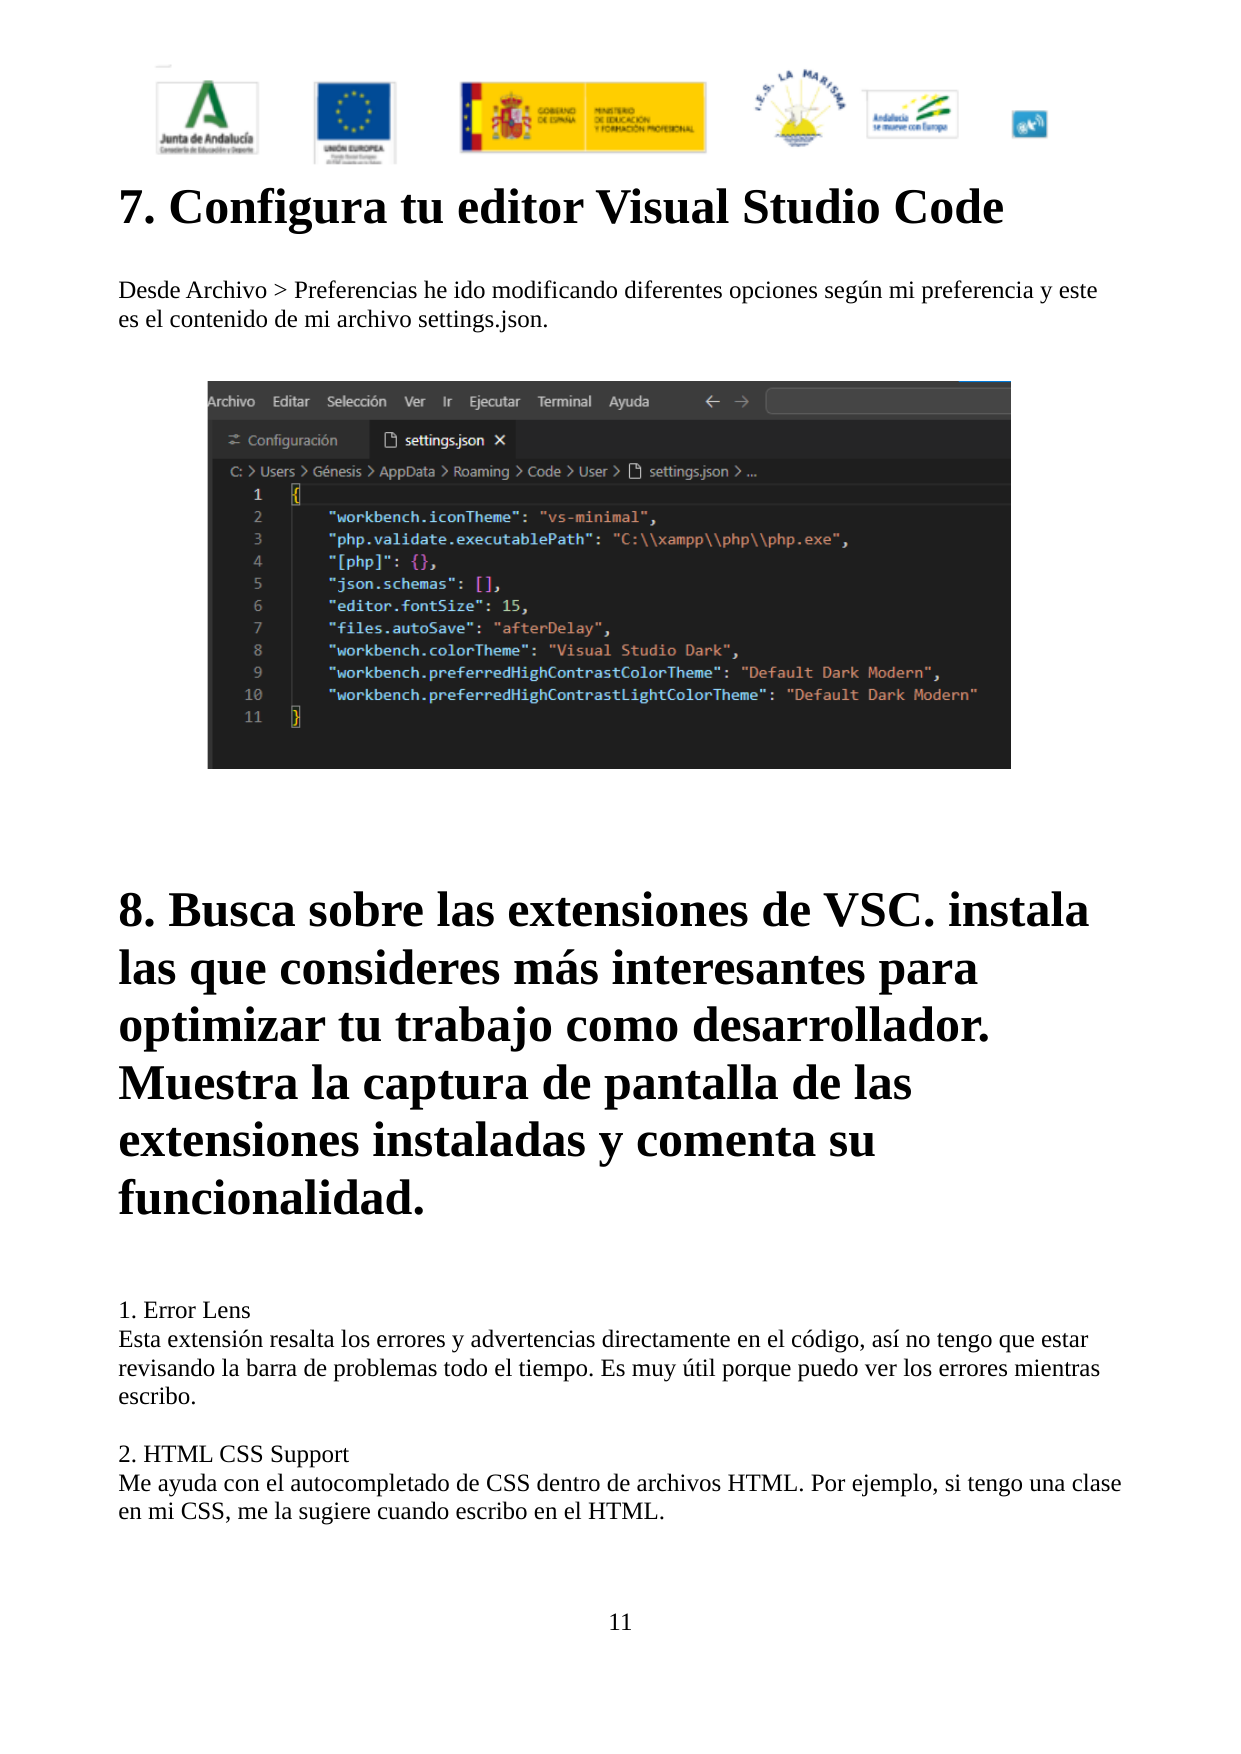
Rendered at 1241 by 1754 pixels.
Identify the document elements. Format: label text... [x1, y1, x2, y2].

text 1. Error Lens [118, 1295, 1122, 1324]
text Me ayuda con el autocompletado de CSS dentro de archivos HTML. Por ejemplo, si tengo una clase en mi CSS, me la sugiere cuando escribo en el HTML. [118, 1468, 1122, 1525]
text Desde Archivo > Preferencias he ido modificando diferentes opciones según mi preferencia y este es el contenido de mi archivo settings.json. [118, 275, 1122, 333]
picture [207, 381, 1011, 769]
subtitle 8. Busca sobre las extensiones de VSC. instala las que consideres más interesantes para optimizar tu trabajo como desarrollador. Muestra la captura de pantalla de las extensiones instaladas y comenta su funcionalidad. [118, 880, 1122, 1225]
text Esta extensión resalta los errores y advertencias directamente en el código, así no tengo que estar revisando la barra de problemas todo el tiempo. Es muy útil porque puedo ver los errores mientras escribo. [118, 1324, 1122, 1410]
picture [153, 50, 1056, 166]
text 2. HTML CSS Support [118, 1439, 1122, 1468]
subtitle 7. Configura tu editor Visual Studio Code [118, 176, 1122, 234]
